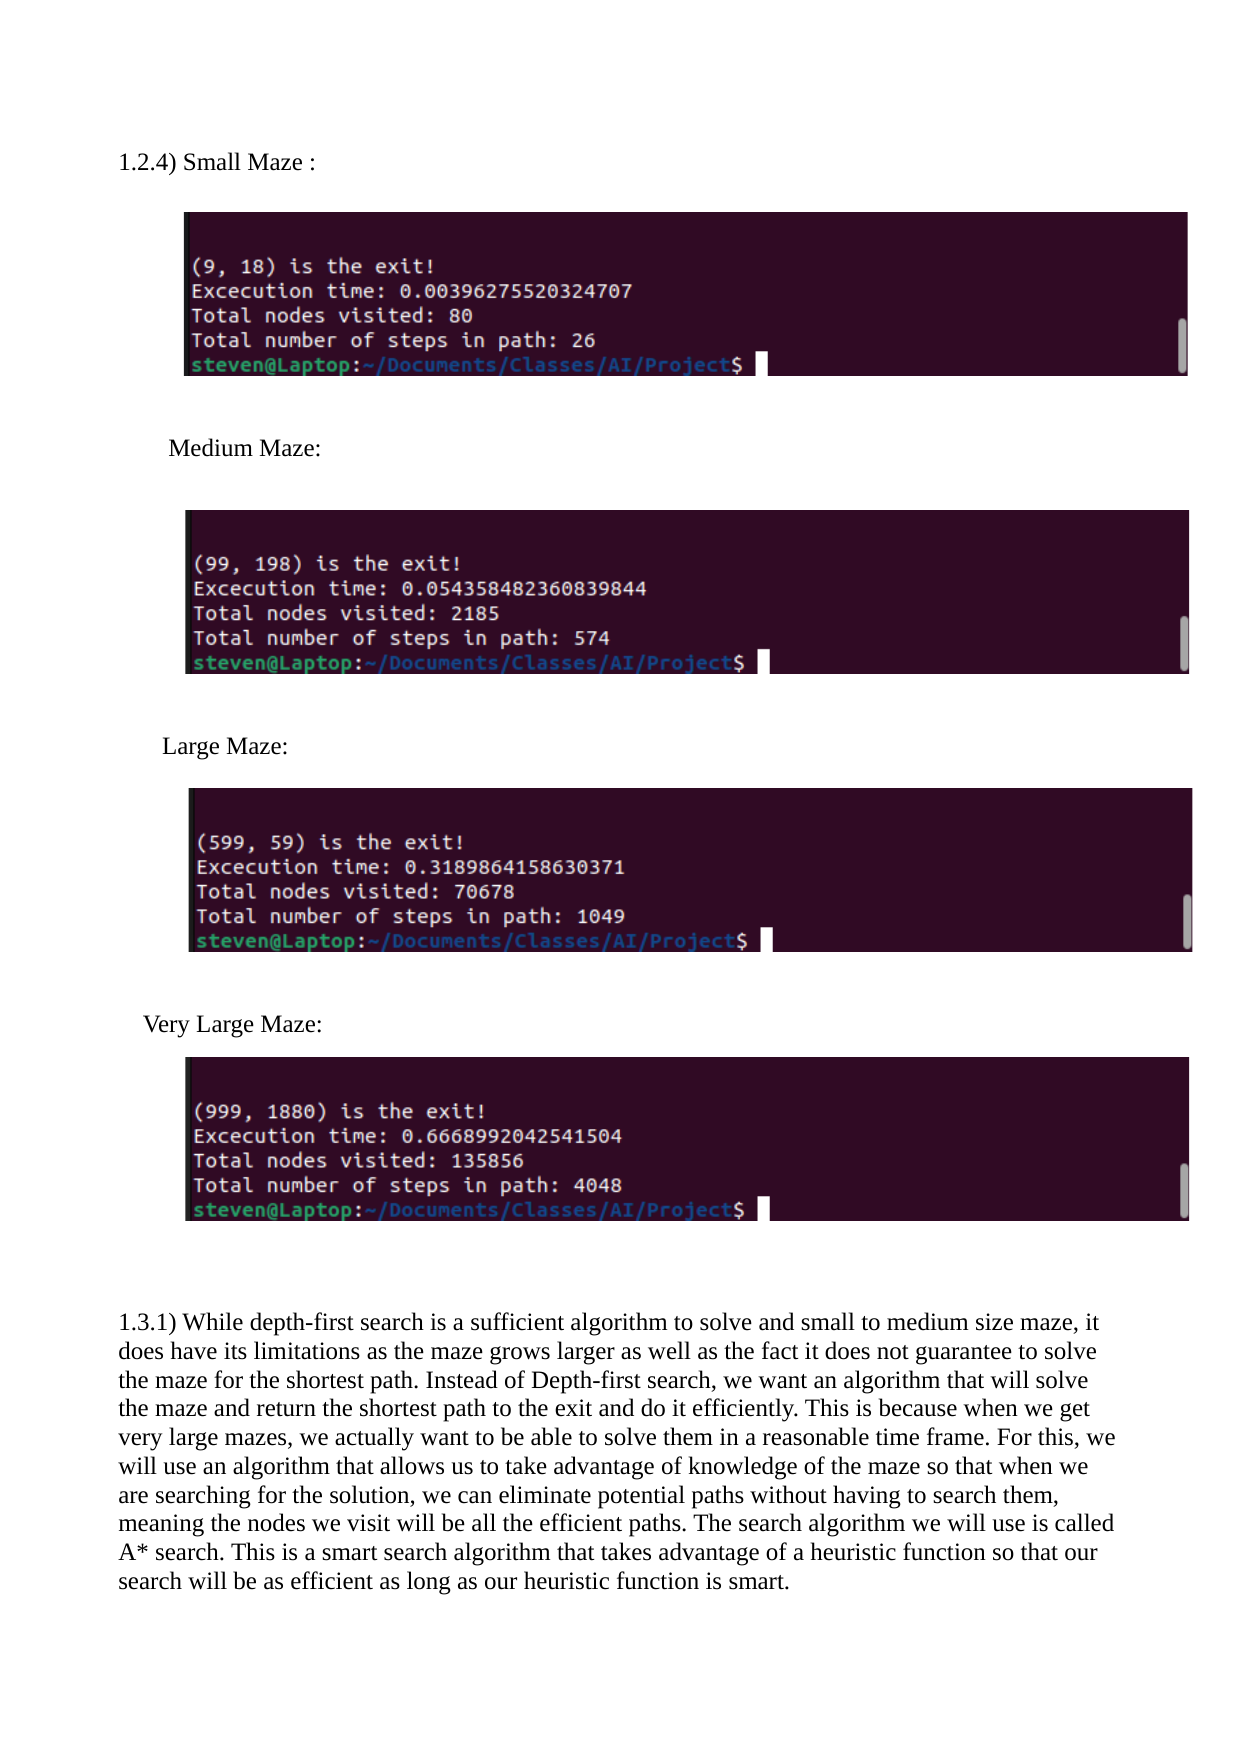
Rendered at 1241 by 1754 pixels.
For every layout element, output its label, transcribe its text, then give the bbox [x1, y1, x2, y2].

picture [183, 212, 1188, 376]
text Medium Maze: [118, 433, 1122, 462]
text 1.2.4) Small Maze : [118, 147, 1122, 176]
text Very Large Maze: [118, 1009, 1122, 1038]
picture [185, 510, 1190, 674]
picture [188, 788, 1193, 952]
picture [185, 1057, 1190, 1221]
text 1.3.1) While depth-first search is a sufficient algorithm to solve and small to medium size maze, it does have its limitations as the maze grows larger as well as the fact it does not guarantee to solve the maze for the shortest path. Instead of Depth-first search, we want an algorithm that will solve the maze and return the shortest path to the exit and do it efficiently. This is because when we get very large mazes, we actually want to be able to solve them in a reasonable time frame. For this, we will use an algorithm that allows us to take advantage of knowledge of the maze so that when we are searching for the solution, we can eliminate potential paths without having to search them, meaning the nodes we visit will be all the efficient paths. The search algorithm we will use is called A* search. This is a smart search algorithm that takes advantage of a heuristic function so that our search will be as efficient as long as our heuristic function is smart. [118, 1307, 1122, 1595]
text Large Maze: [118, 731, 1122, 760]
